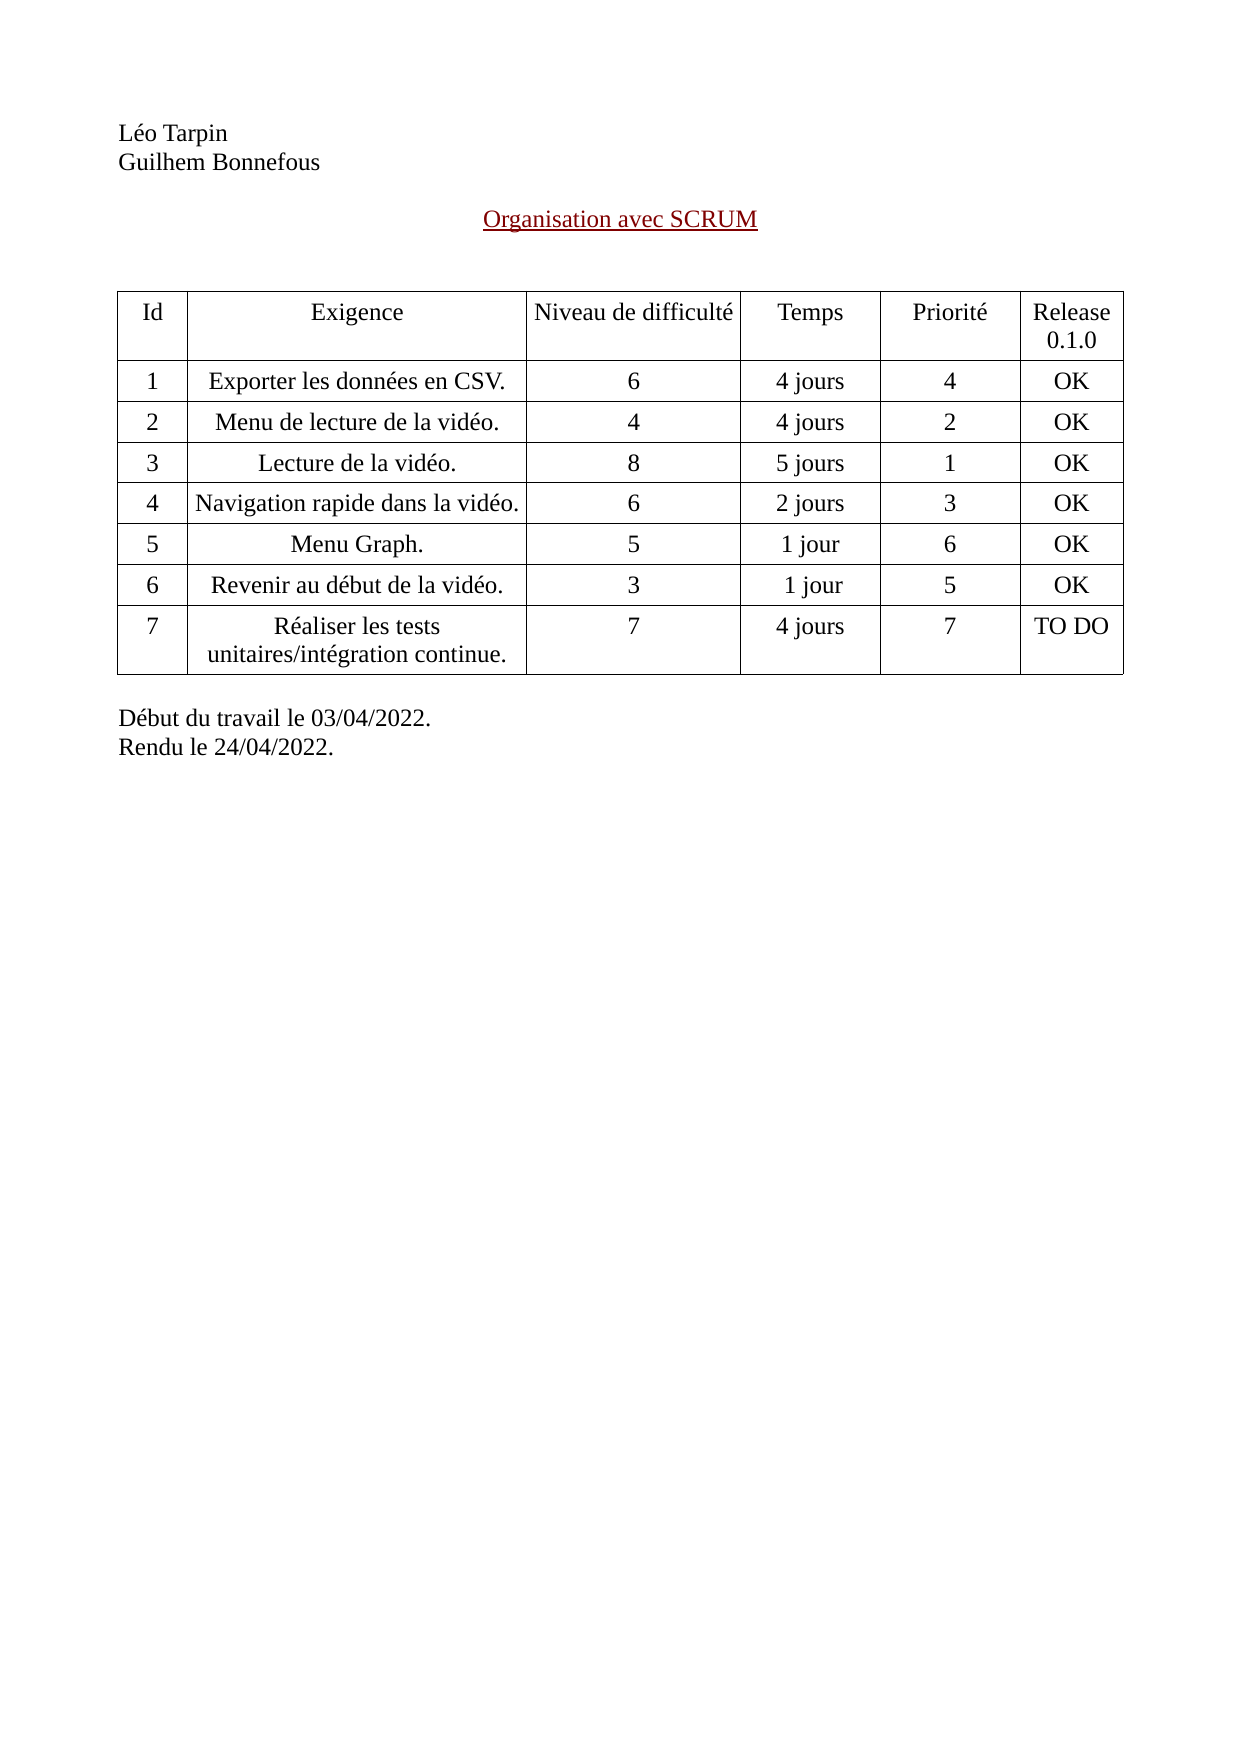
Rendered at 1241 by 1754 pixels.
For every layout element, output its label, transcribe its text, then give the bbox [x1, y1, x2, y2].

table_cell 2 jours [741, 483, 880, 523]
table_cell OK [1021, 402, 1123, 442]
table_cell 7 [527, 606, 740, 674]
table_header Exigence [188, 292, 526, 360]
table_cell Réaliser les tests unitaires/intégration continue. [188, 606, 526, 674]
table_cell OK [1021, 361, 1123, 401]
table_cell OK [1021, 565, 1123, 604]
table_cell 3 [881, 483, 1020, 523]
table_cell 1 [118, 361, 187, 401]
table_cell 5 [881, 565, 1020, 604]
table_cell 4 [527, 402, 740, 442]
table_header Priorité [881, 292, 1020, 360]
table_cell 7 [118, 606, 187, 674]
table_cell OK [1021, 524, 1123, 564]
text Organisation avec SCRUM [118, 204, 1122, 233]
table_cell 2 [881, 402, 1020, 442]
text Rendu le 24/04/2022. [118, 732, 1122, 761]
table_cell 6 [881, 524, 1020, 564]
table_cell Menu Graph. [188, 524, 526, 564]
table_cell 4 [881, 361, 1020, 401]
table_cell Navigation rapide dans la vidéo. [188, 483, 526, 523]
table_cell 6 [118, 565, 187, 604]
table_cell 4 jours [741, 402, 880, 442]
table_cell 3 [118, 443, 187, 482]
table_cell 1 jour [741, 524, 880, 564]
table_cell 6 [527, 483, 740, 523]
table_header Id [118, 292, 187, 360]
table_cell 5 jours [741, 443, 880, 482]
table_cell 3 [527, 565, 740, 604]
table_cell 5 [527, 524, 740, 564]
table_cell Menu de lecture de la vidéo. [188, 402, 526, 442]
text Guilhem Bonnefous [118, 147, 1122, 176]
table_cell 1 [881, 443, 1020, 482]
table_cell 4 jours [741, 606, 880, 674]
table_cell 4 [118, 483, 187, 523]
table_header Release 0.1.0 [1021, 292, 1123, 360]
table_cell 5 [118, 524, 187, 564]
table_header Temps [741, 292, 880, 360]
table_cell Lecture de la vidéo. [188, 443, 526, 482]
table_cell Revenir au début de la vidéo. [188, 565, 526, 604]
table_cell 8 [527, 443, 740, 482]
text Début du travail le 03/04/2022. [118, 703, 1122, 732]
table_cell OK [1021, 483, 1123, 523]
table_cell 6 [527, 361, 740, 401]
table_cell 7 [881, 606, 1020, 674]
table_cell 2 [118, 402, 187, 442]
table_cell TO DO [1021, 606, 1123, 674]
text Léo Tarpin [118, 118, 1122, 147]
table_cell 4 jours [741, 361, 880, 401]
table_cell Exporter les données en CSV. [188, 361, 526, 401]
table_cell OK [1021, 443, 1123, 482]
table_cell 1 jour [741, 565, 880, 604]
table_header Niveau de difficulté [527, 292, 740, 360]
